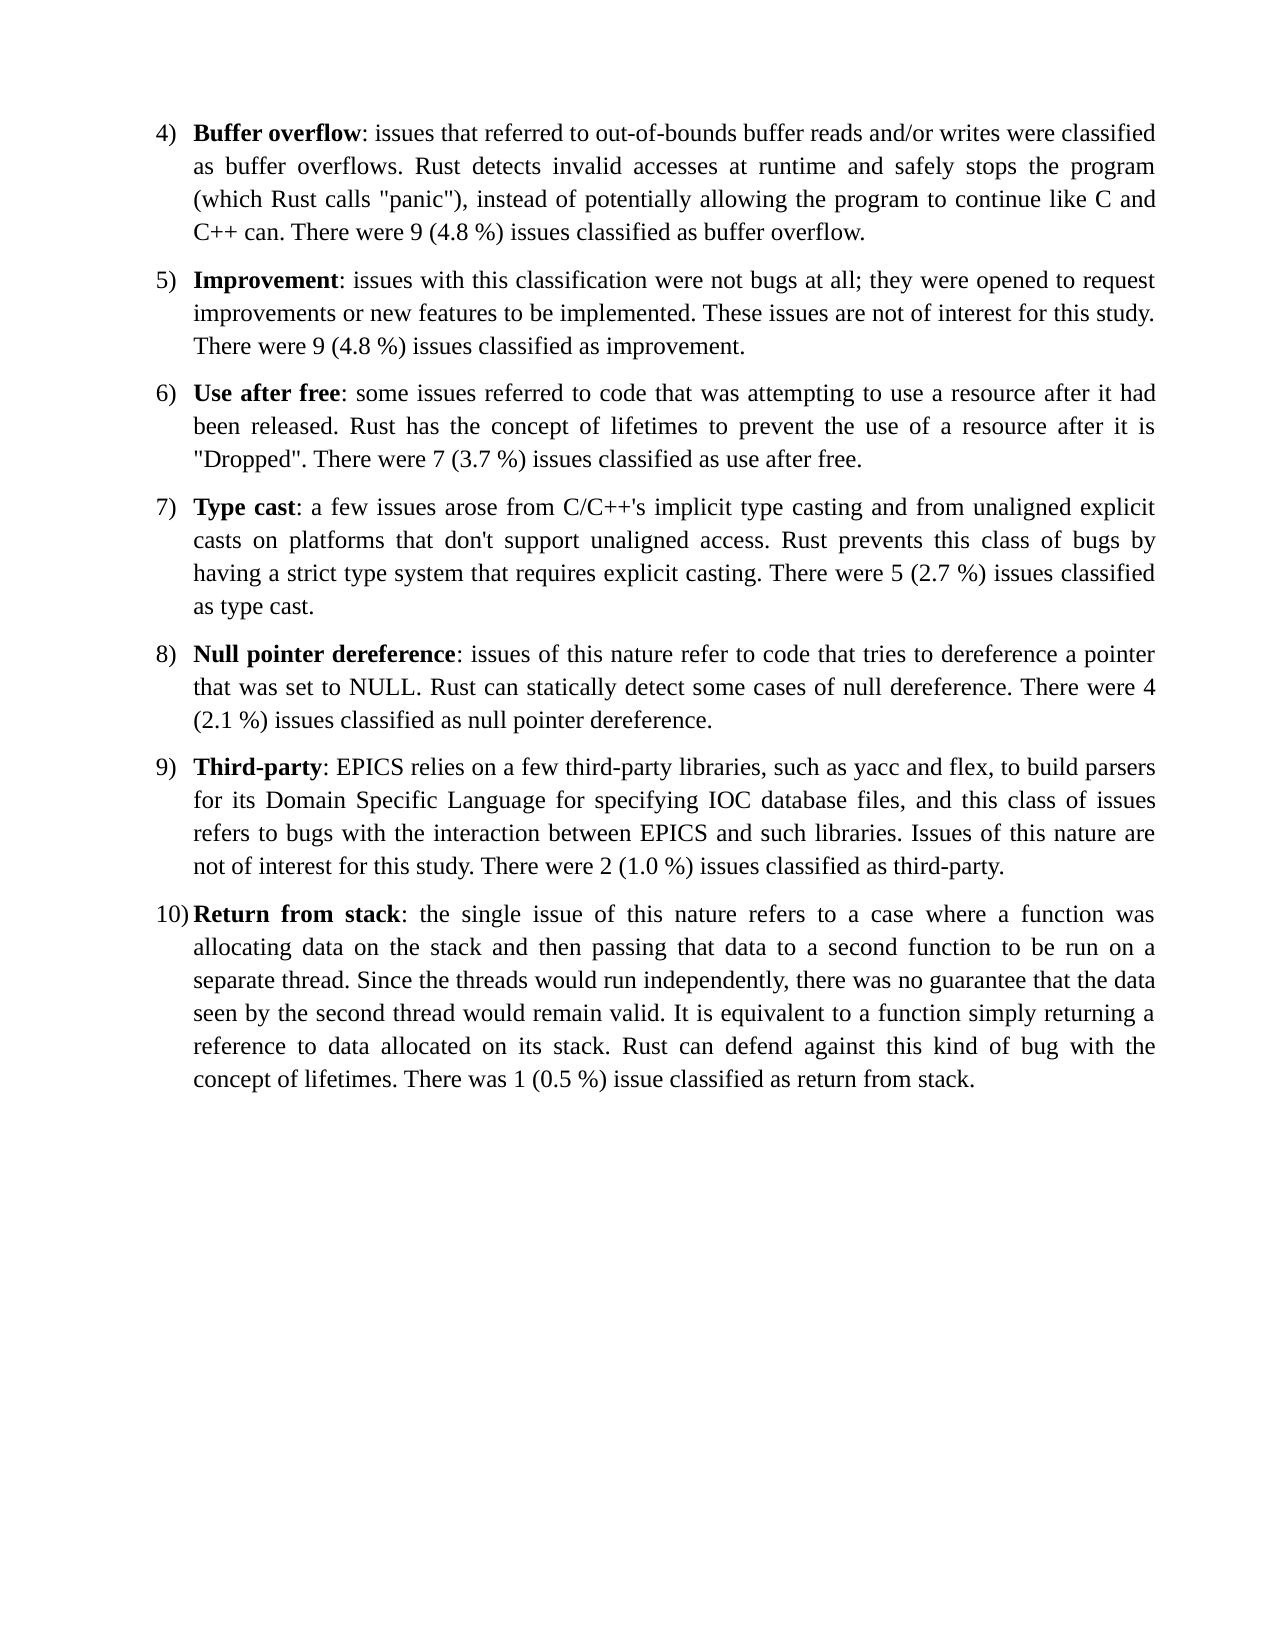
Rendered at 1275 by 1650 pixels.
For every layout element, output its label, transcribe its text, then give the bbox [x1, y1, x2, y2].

list Return from stack: the single issue of this nature refers to a case where a function was allocating data on the stack and then passing that data to a second function to be run on a separate thread. Since the threads would run independently, there was no guarantee that the data seen by the second thread would remain valid. It is equivalent to a function simply returning a reference to data allocated on its stack. Rust can defend against this kind of bug with the concept of lifetimes. There was 1 (0.5 %) issue classified as return from stack. [156, 899, 1157, 1093]
list Third-party: EPICS relies on a few third-party libraries, such as yacc and flex, to build parsers for its Domain Specific Language for specifying IOC database files, and this class of issues refers to bugs with the interaction between EPICS and such libraries. Issues of this nature are not of interest for this study. There were 2 (1.0 %) issues classified as third-party. [156, 752, 1157, 880]
list Use after free: some issues referred to code that was attempting to use a resource after it had been released. Rust has the concept of lifetimes to prevent the use of a resource after it is "Dropped". There were 7 (3.7 %) issues classified as use after free. [156, 378, 1157, 473]
list Improvement: issues with this classification were not bugs at all; they were opened to request improvements or new features to be implemented. These issues are not of interest for this study. There were 9 (4.8 %) issues classified as improvement. [156, 265, 1157, 359]
list Null pointer dereference: issues of this nature refer to code that tries to dereference a pointer that was set to NULL. Rust can statically detect some cases of null dereference. There were 4 (2.1 %) issues classified as null pointer dereference. [156, 639, 1157, 733]
list Type cast: a few issues arose from C/C++'s implicit type casting and from unaligned explicit casts on platforms that don't support unaligned access. Rust prevents this class of bugs by having a strict type system that requires explicit casting. There were 5 (2.7 %) issues classified as type cast. [156, 492, 1157, 620]
list Buffer overflow: issues that referred to out-of-bounds buffer reads and/or writes were classified as buffer overflows. Rust detects invalid accesses at runtime and safely stops the program (which Rust calls "panic"), instead of potentially allowing the program to continue like C and C++ can. There were 9 (4.8 %) issues classified as buffer overflow. [156, 118, 1157, 246]
